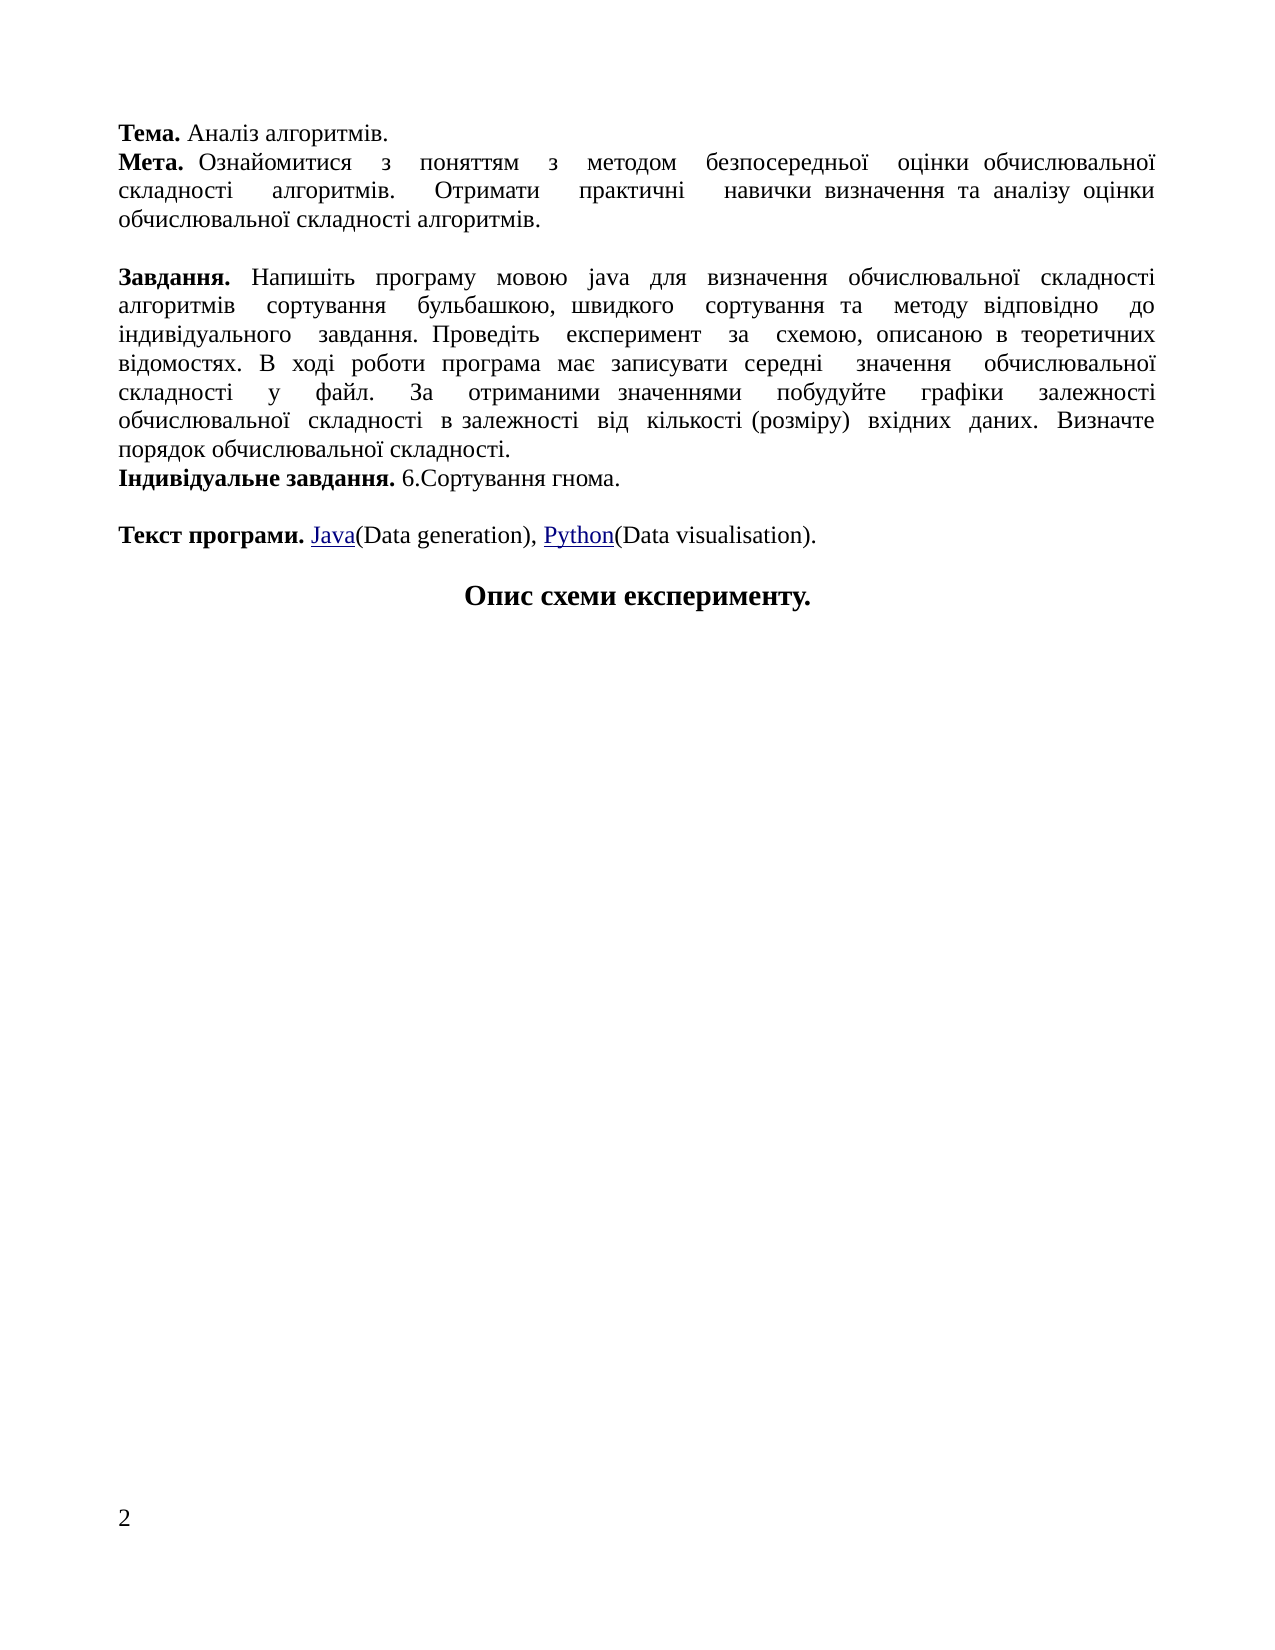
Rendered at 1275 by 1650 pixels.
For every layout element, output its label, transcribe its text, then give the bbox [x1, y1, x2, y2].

text Завдання. Напишіть програму мовою java для визначення обчислювальної складності алгоритмів сортування бульбашкою, швидкого сортування та методу відповідно до індивідуального завдання. Проведіть експеримент за схемою, описаною в теоретичних відомостях. В ході роботи програма має записувати середні значення обчислювальної складності у файл. За отриманими значеннями побудуйте графіки залежності обчислювальної складності в залежності від кількості (розміру) вхідних даних. Визначте порядок обчислювальної складності. [118, 262, 1157, 463]
text Опис схеми експерименту. [118, 578, 1157, 612]
text Мета. Ознайомитися з поняттям з методом безпосередньої оцінки обчислювальної складності алгоритмів. Отримати практичні навички визначення та аналізу оцінки обчислювальної складності алгоритмів. [118, 147, 1157, 233]
text Індивідуальне завдання. 6.Сортування гнома. [118, 463, 1157, 492]
text Тема. Аналіз алгоритмів. [118, 118, 1157, 147]
text Текст програми. Java(Data generation), Python(Data visualisation). [118, 521, 1157, 549]
